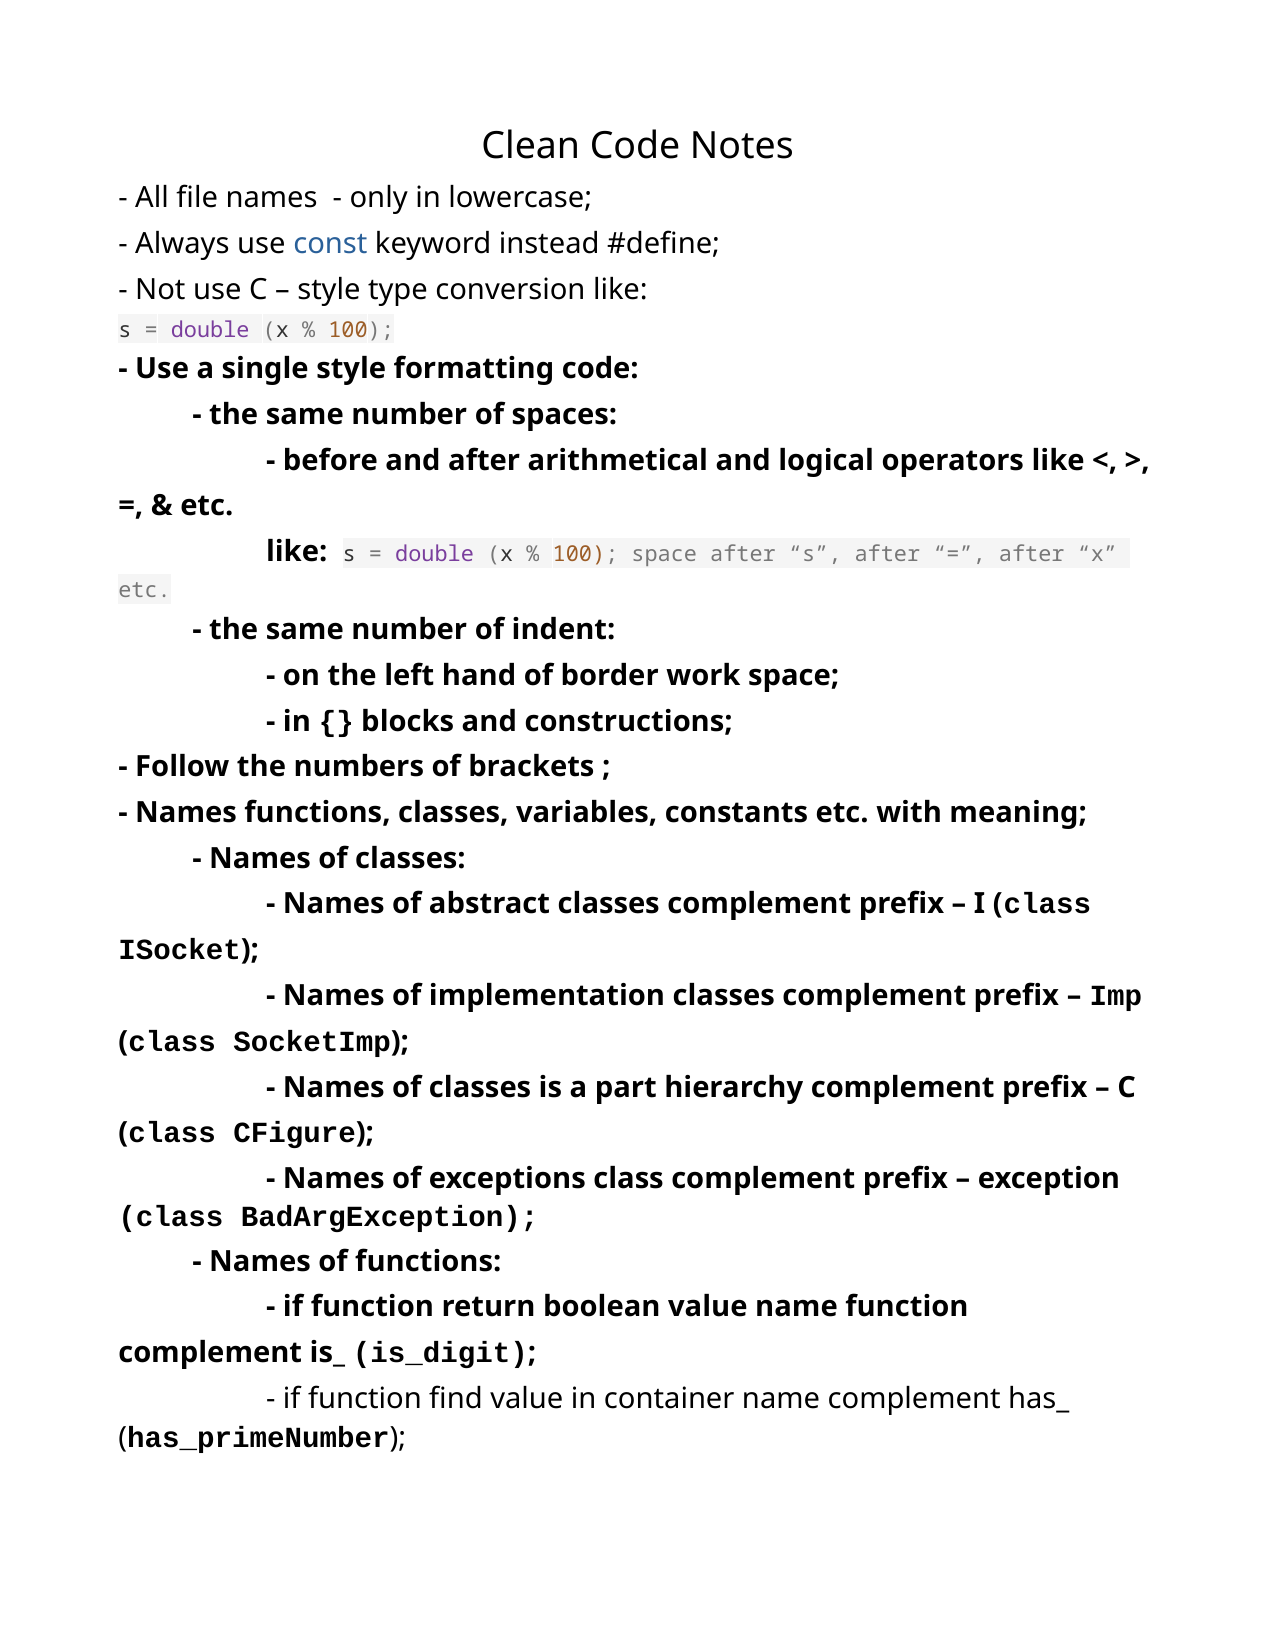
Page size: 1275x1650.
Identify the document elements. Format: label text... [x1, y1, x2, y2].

text - Names functions, classes, variables, constants etc. with meaning; [118, 791, 1157, 831]
text - Names of classes is a part hierarchy complement prefix – C (class CFigure); [118, 1066, 1157, 1151]
text - All file names - only in lowercase; [118, 177, 1157, 216]
text s = double (x % 100); [118, 314, 1157, 343]
text - the same number of spaces: [118, 393, 1157, 433]
text - on the left hand of border work space; [118, 654, 1157, 694]
text - Names of classes: [118, 837, 1157, 877]
text - Use a single style formatting code: [118, 348, 1157, 387]
text - Always use const keyword instead #define; [118, 222, 1157, 262]
text - if function find value in container name complement has_ (has_primeNumber); [118, 1377, 1157, 1456]
text - Names of implementation classes complement prefix – Imp (class SocketImp); [118, 974, 1157, 1060]
text - in {} blocks and constructions; [118, 700, 1157, 740]
text - if function return boolean value name function complement is_ (is_digit); [118, 1285, 1157, 1371]
text - Names of functions: [118, 1240, 1157, 1279]
text - the same number of indent: [118, 608, 1157, 648]
text like: s = double (x % 100); space after “s”, after “=”, after “x” etc. [118, 530, 1157, 604]
text - before and after arithmetical and logical operators like <, >, =, & etc. [118, 439, 1157, 524]
text - Names of abstract classes complement prefix – I (class ISocket); [118, 882, 1157, 968]
text - Follow the numbers of brackets ; [118, 746, 1157, 785]
text Clean Code Notes [118, 118, 1157, 169]
text - Not use C – style type conversion like: [118, 268, 1157, 308]
text - Names of exceptions class complement prefix – exception (class BadArgException); [118, 1157, 1157, 1235]
